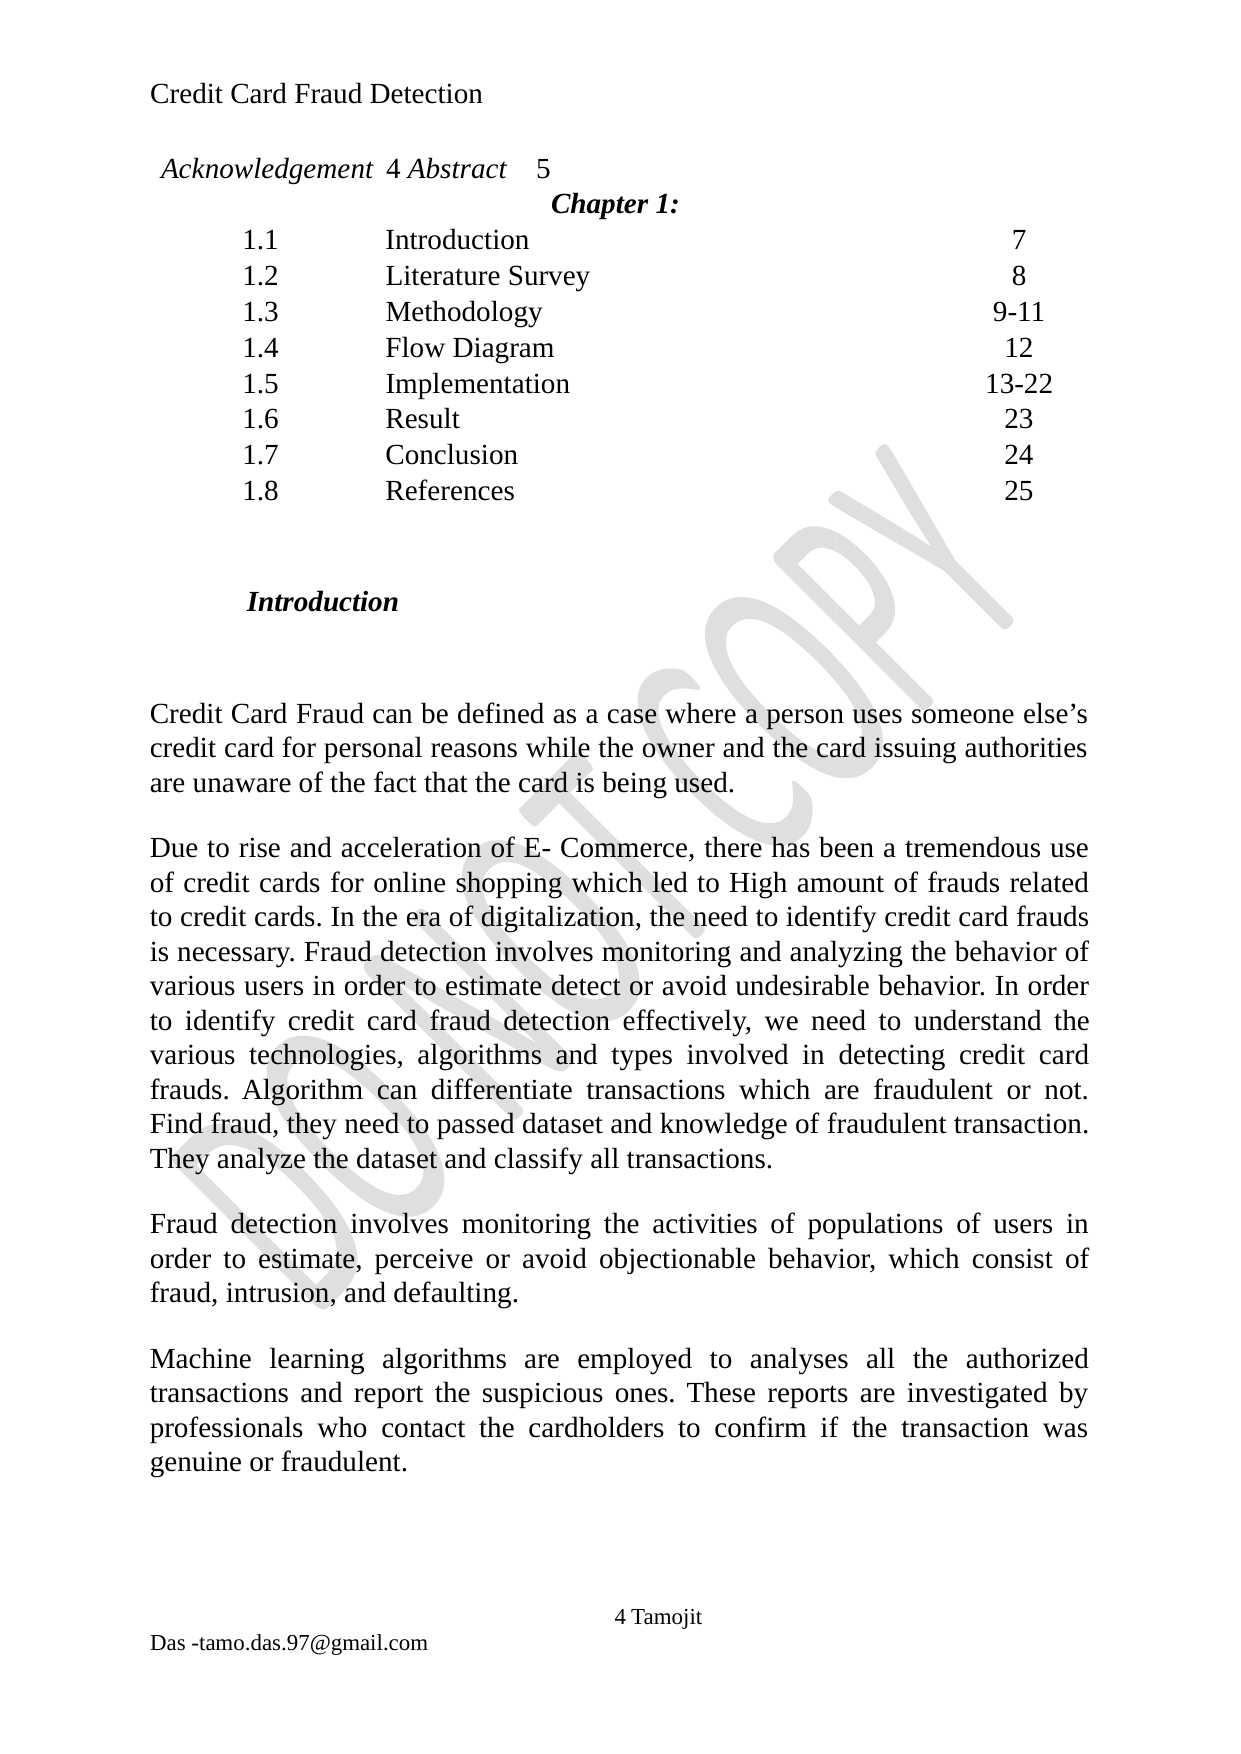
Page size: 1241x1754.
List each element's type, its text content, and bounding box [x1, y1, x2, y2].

text 1.8 References [150, 473, 905, 507]
text Fraud detection involves monitoring the activities of populations of users in order to estimate, perceive or avoid objectionable behavior, which consist of fraud, intrusion, and defaulting. [328, 1206, 1090, 1309]
text 1.5 Implementation 13-22 [150, 366, 1178, 399]
text Acknowledgement 4 Abstract 5 [161, 151, 1136, 185]
text Machine learning algorithms are employed to analyses all the authorized transactions and report the suspicious ones. These reports are investigated by professionals who contact the cardholders to confirm if the transaction was genuine or fraudulent. [149, 1341, 1090, 1478]
text [980, 584, 1178, 618]
text 1.6 Result 23 [150, 402, 1178, 435]
text Fraud detection involves monitoring the activities of populations of users in order to estimate, perceive or avoid objectionable behavior, which consist of fraud, intrusion, and defaulting. [239, 1206, 336, 1283]
text Chapter 1: [150, 187, 1091, 220]
text Due to rise and acceleration of E- Commerce, there has been a tremendous use of credit cards for online shopping which led to High amount of frauds related to credit cards. In the era of digitalization, the need to identify credit card frauds is necessary. Fraud detection involves monitoring and analyzing the behavior of various users in order to estimate detect or avoid undesirable behavior. In order to identify credit card fraud detection effectively, we need to understand the various technologies, algorithms and types involved in detecting credit card frauds. Algorithm can differentiate transactions which are fraudulent or not. Find fraud, they need to passed dataset and knowledge of fraudulent transaction. They analyze the dataset and classify all transactions. [149, 830, 1090, 1174]
text 1.4 Flow Diagram 12 [150, 330, 1178, 363]
text 1.7 Conclusion 24 [150, 437, 1178, 471]
text Credit Card Fraud can be defined as a case where a person uses someone else’s credit card for personal reasons while the owner and the card issuing authorities are unaware of the fact that the card is being used. [659, 696, 1089, 798]
text Credit Card Fraud can be defined as a case where a person uses someone else’s credit card for personal reasons while the owner and the card issuing authorities are unaware of the fact that the card is being used. [149, 696, 695, 798]
text 1.2 Literature Survey 8 [150, 258, 1178, 292]
text Credit Card Fraud can be defined as a case where a person uses someone else’s credit card for personal reasons while the owner and the card issuing authorities are unaware of the fact that the card is being used. [755, 696, 861, 756]
text [819, 584, 874, 618]
text Fraud detection involves monitoring the activities of populations of users in order to estimate, perceive or avoid objectionable behavior, which consist of fraud, intrusion, and defaulting. [149, 1206, 318, 1309]
text 25 [906, 473, 1178, 507]
text Introduction [247, 584, 829, 618]
text [889, 584, 990, 618]
text 1.3 Methodology 9-11 [150, 294, 1178, 328]
text 1.1 Introduction 7 [150, 222, 1178, 256]
